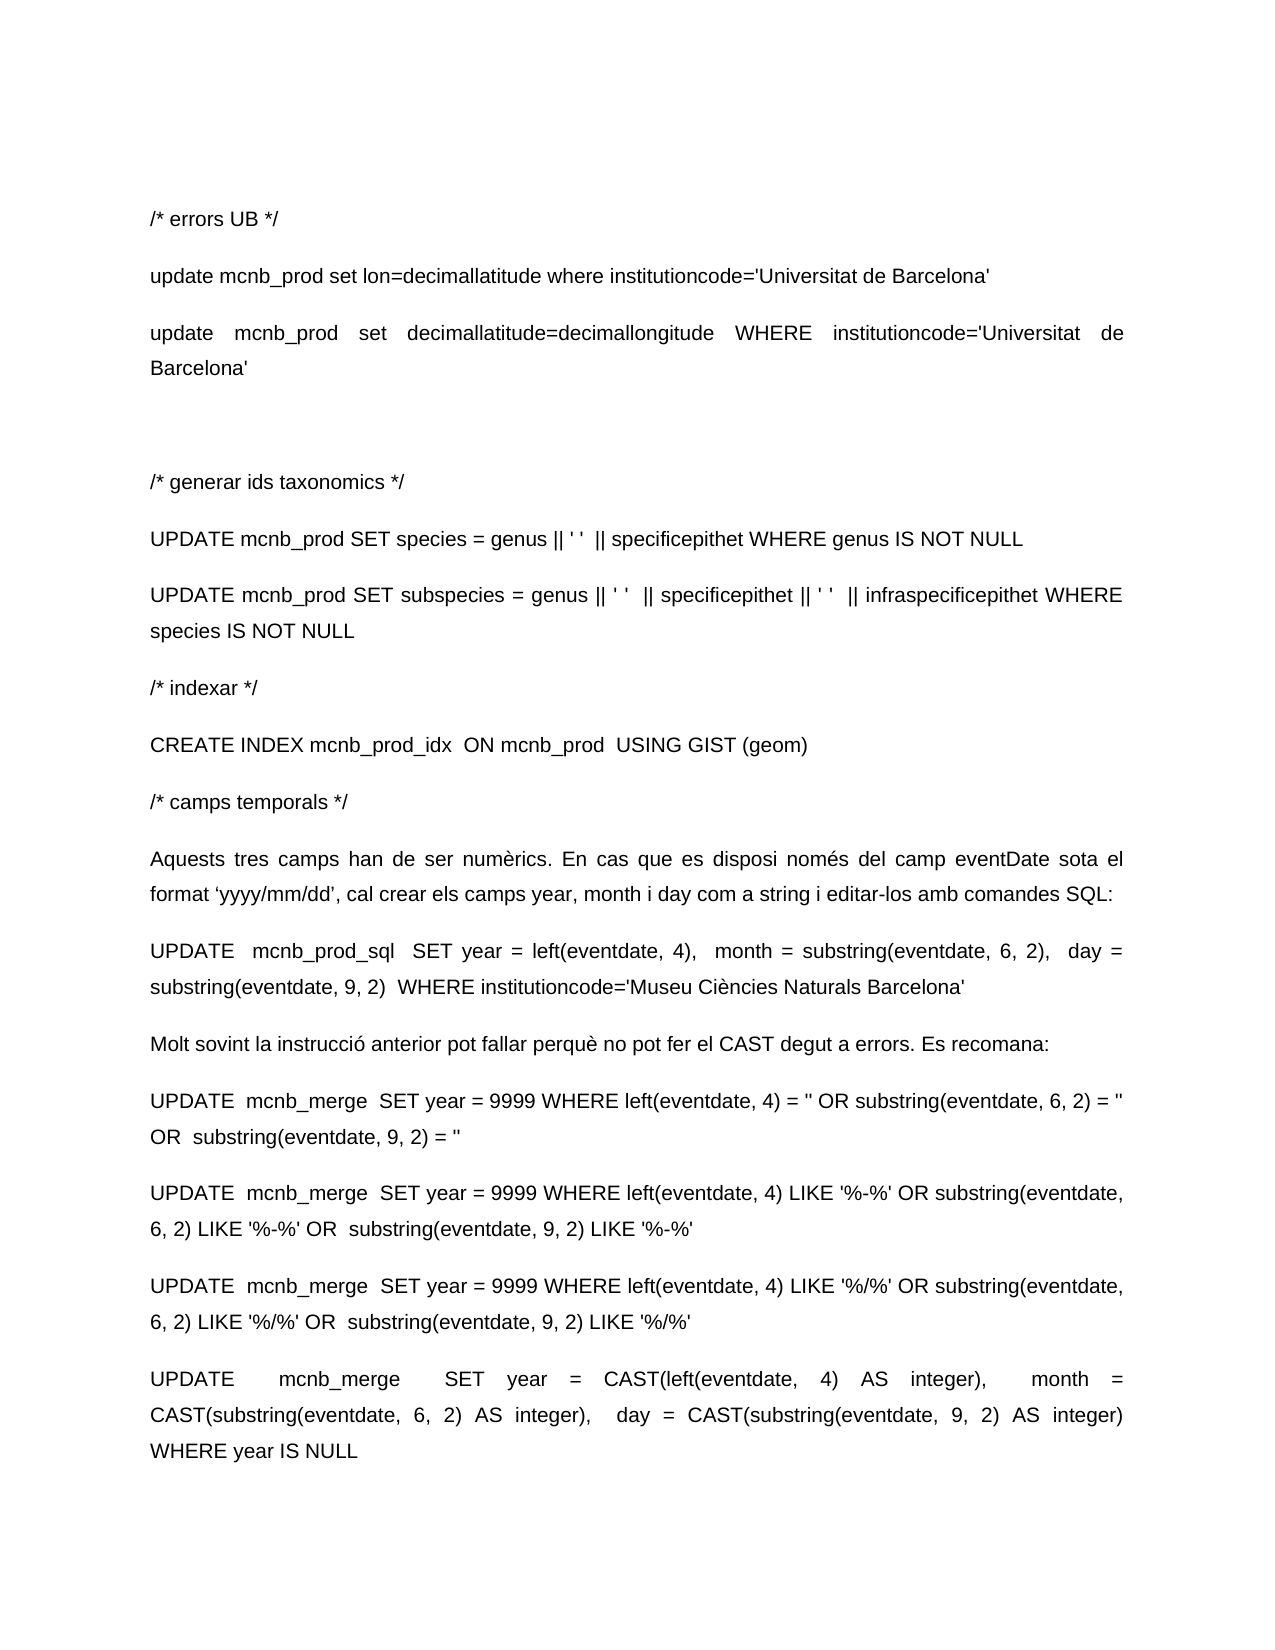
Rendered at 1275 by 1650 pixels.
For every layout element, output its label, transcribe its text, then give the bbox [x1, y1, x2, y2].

text UPDATE mcnb_merge SET year = 9999 WHERE left(eventdate, 4) = '' OR substring(eventdate, 6, 2) = '' OR substring(eventdate, 9, 2) = '' [150, 1088, 1125, 1148]
text update mcnb_prod set decimallatitude=decimallongitude WHERE institutioncode='Universitat de Barcelona' [150, 320, 1125, 380]
text UPDATE mcnb_prod_sql SET year = left(eventdate, 4), month = substring(eventdate, 6, 2), day = substring(eventdate, 9, 2) WHERE institutioncode='Museu Ciències Naturals Barcelona' [150, 939, 1125, 999]
text UPDATE mcnb_merge SET year = 9999 WHERE left(eventdate, 4) LIKE '%-%' OR substring(eventdate, 6, 2) LIKE '%-%' OR substring(eventdate, 9, 2) LIKE '%-%' [150, 1181, 1125, 1241]
text UPDATE mcnb_prod SET subspecies = genus || ' ' || specificepithet || ' ' || infraspecificepithet WHERE species IS NOT NULL [150, 583, 1125, 643]
text /* indexar */ [150, 676, 1125, 700]
text /* camps temporals */ [150, 789, 1125, 813]
text CREATE INDEX mcnb_prod_idx ON mcnb_prod USING GIST (geom) [150, 733, 1125, 757]
text UPDATE mcnb_merge SET year = 9999 WHERE left(eventdate, 4) LIKE '%/%' OR substring(eventdate, 6, 2) LIKE '%/%' OR substring(eventdate, 9, 2) LIKE '%/%' [150, 1274, 1125, 1334]
text /* generar ids taxonomics */ [150, 470, 1125, 494]
text update mcnb_prod set lon=decimallatitude where institutioncode='Universitat de Barcelona' [150, 263, 1125, 287]
text UPDATE mcnb_merge SET year = CAST(left(eventdate, 4) AS integer), month = CAST(substring(eventdate, 6, 2) AS integer), day = CAST(substring(eventdate, 9, 2) AS integer) WHERE year IS NULL [150, 1367, 1125, 1462]
text /* errors UB */ [150, 207, 1125, 231]
text UPDATE mcnb_prod SET species = genus || ' ' || specificepithet WHERE genus IS NOT NULL [150, 527, 1125, 551]
text Molt sovint la instrucció anterior pot fallar perquè no pot fer el CAST degut a errors. Es recomana: [150, 1032, 1125, 1056]
text Aquests tres camps han de ser numèrics. En cas que es disposi només del camp eventDate sota el format ‘yyyy/mm/dd’, cal crear els camps year, month i day com a string i editar-los amb comandes SQL: [150, 846, 1125, 906]
